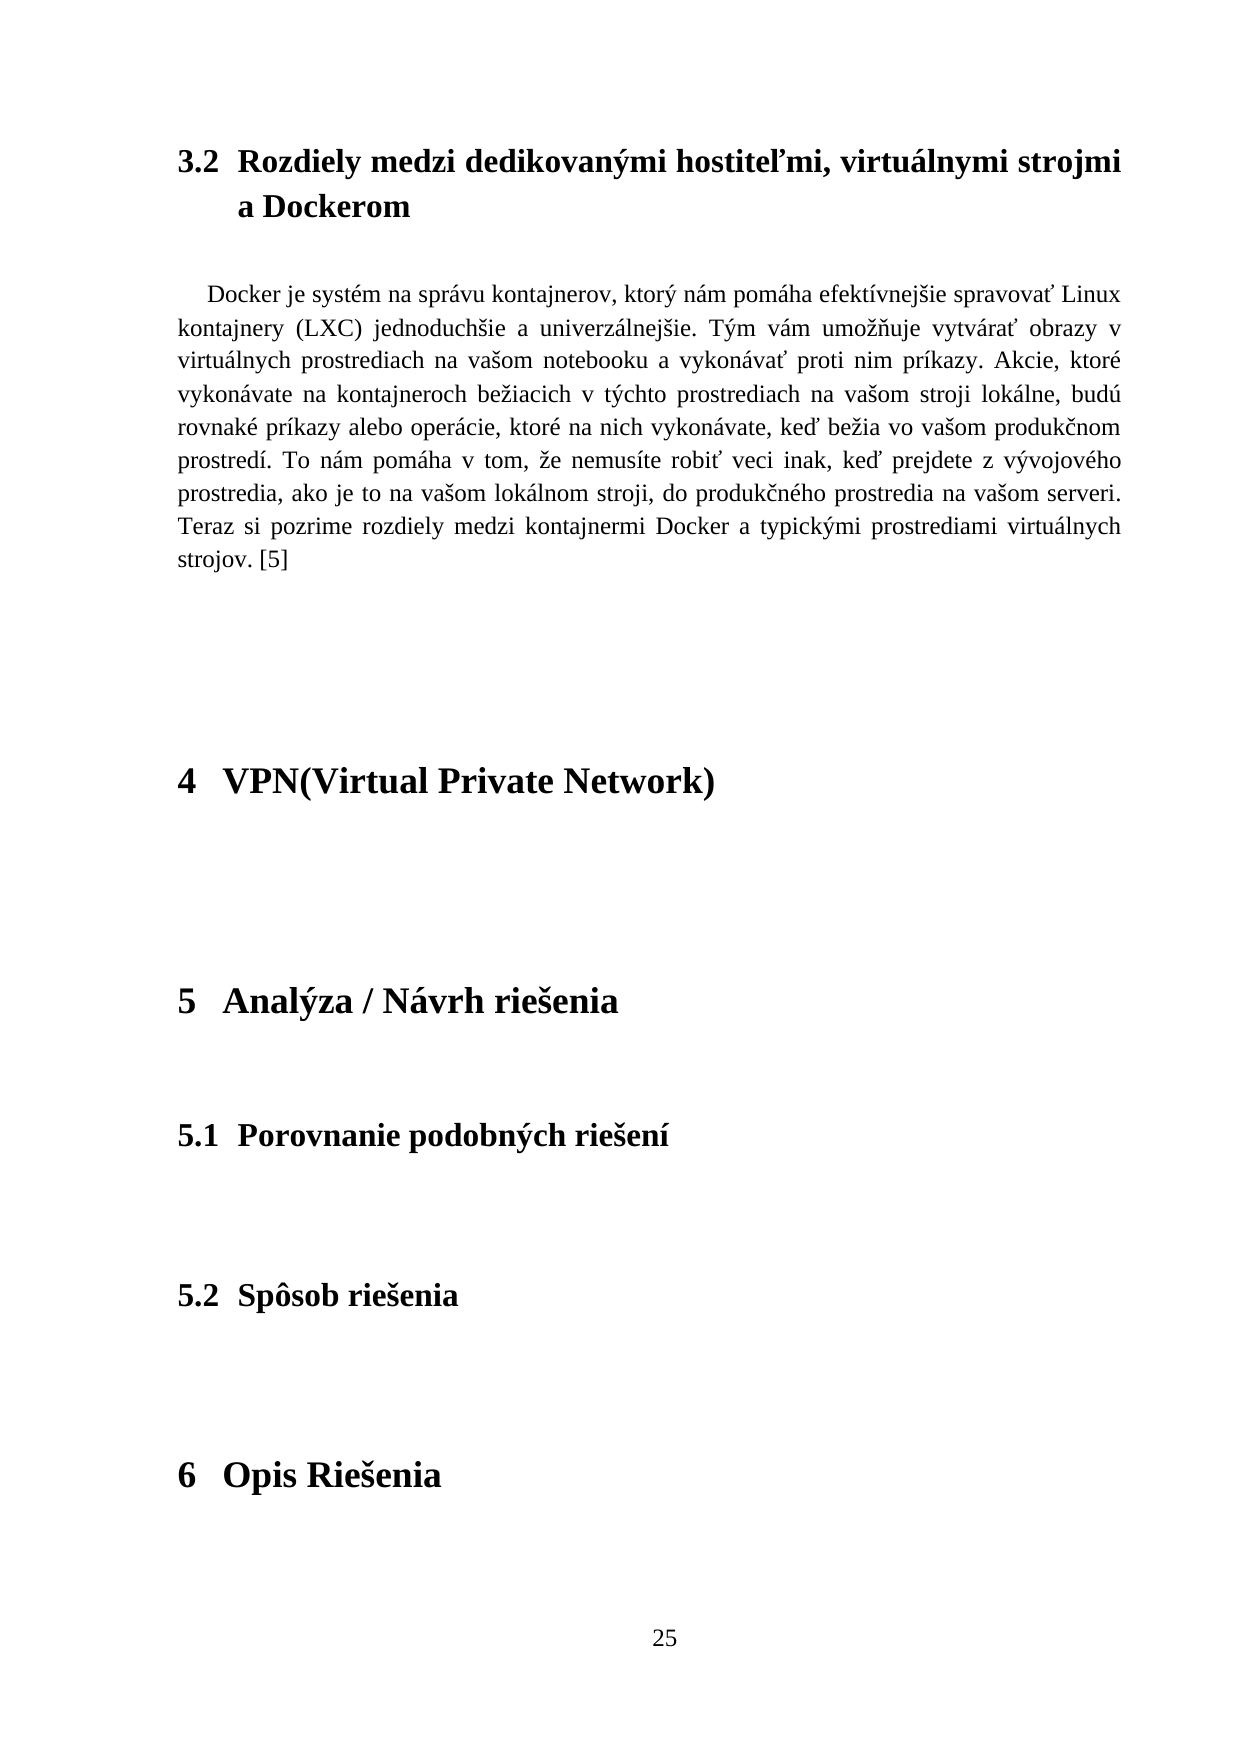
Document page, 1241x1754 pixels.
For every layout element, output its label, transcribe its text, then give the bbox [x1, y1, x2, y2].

subtitle Spôsob riešenia [177, 1275, 1122, 1313]
subtitle Porovnanie podobných riešení [177, 1115, 1122, 1153]
subtitle Opis Riešenia [177, 1452, 1122, 1495]
text Docker je systém na správu kontajnerov, ktorý nám pomáha efektívnejšie spravovať Linux kontajnery (LXC) jednoduchšie a univerzálnejšie. Tým vám umožňuje vytvárať obrazy v virtuálnych prostrediach na vašom notebooku a vykonávať proti nim príkazy. Akcie, ktoré vykonávate na kontajneroch bežiacich v týchto prostrediach na vašom stroji lokálne, budú rovnaké príkazy alebo operácie, ktoré na nich vykonávate, keď bežia vo vašom produkčnom prostredí. To nám pomáha v tom, že nemusíte robiť veci inak, keď prejdete z vývojového prostredia, ako je to na vašom lokálnom stroji, do produkčného prostredia na vašom serveri. Teraz si pozrime rozdiely medzi kontajnermi Docker a typickými prostrediami virtuálnych strojov. [5] [177, 279, 1122, 572]
subtitle Analýza / Návrh riešenia [177, 978, 1122, 1021]
subtitle VPN(Virtual Private Network) [177, 759, 1122, 802]
subtitle Rozdiely medzi dedikovanými hostiteľmi, virtuálnymi strojmi a Dockerom [177, 142, 1122, 224]
